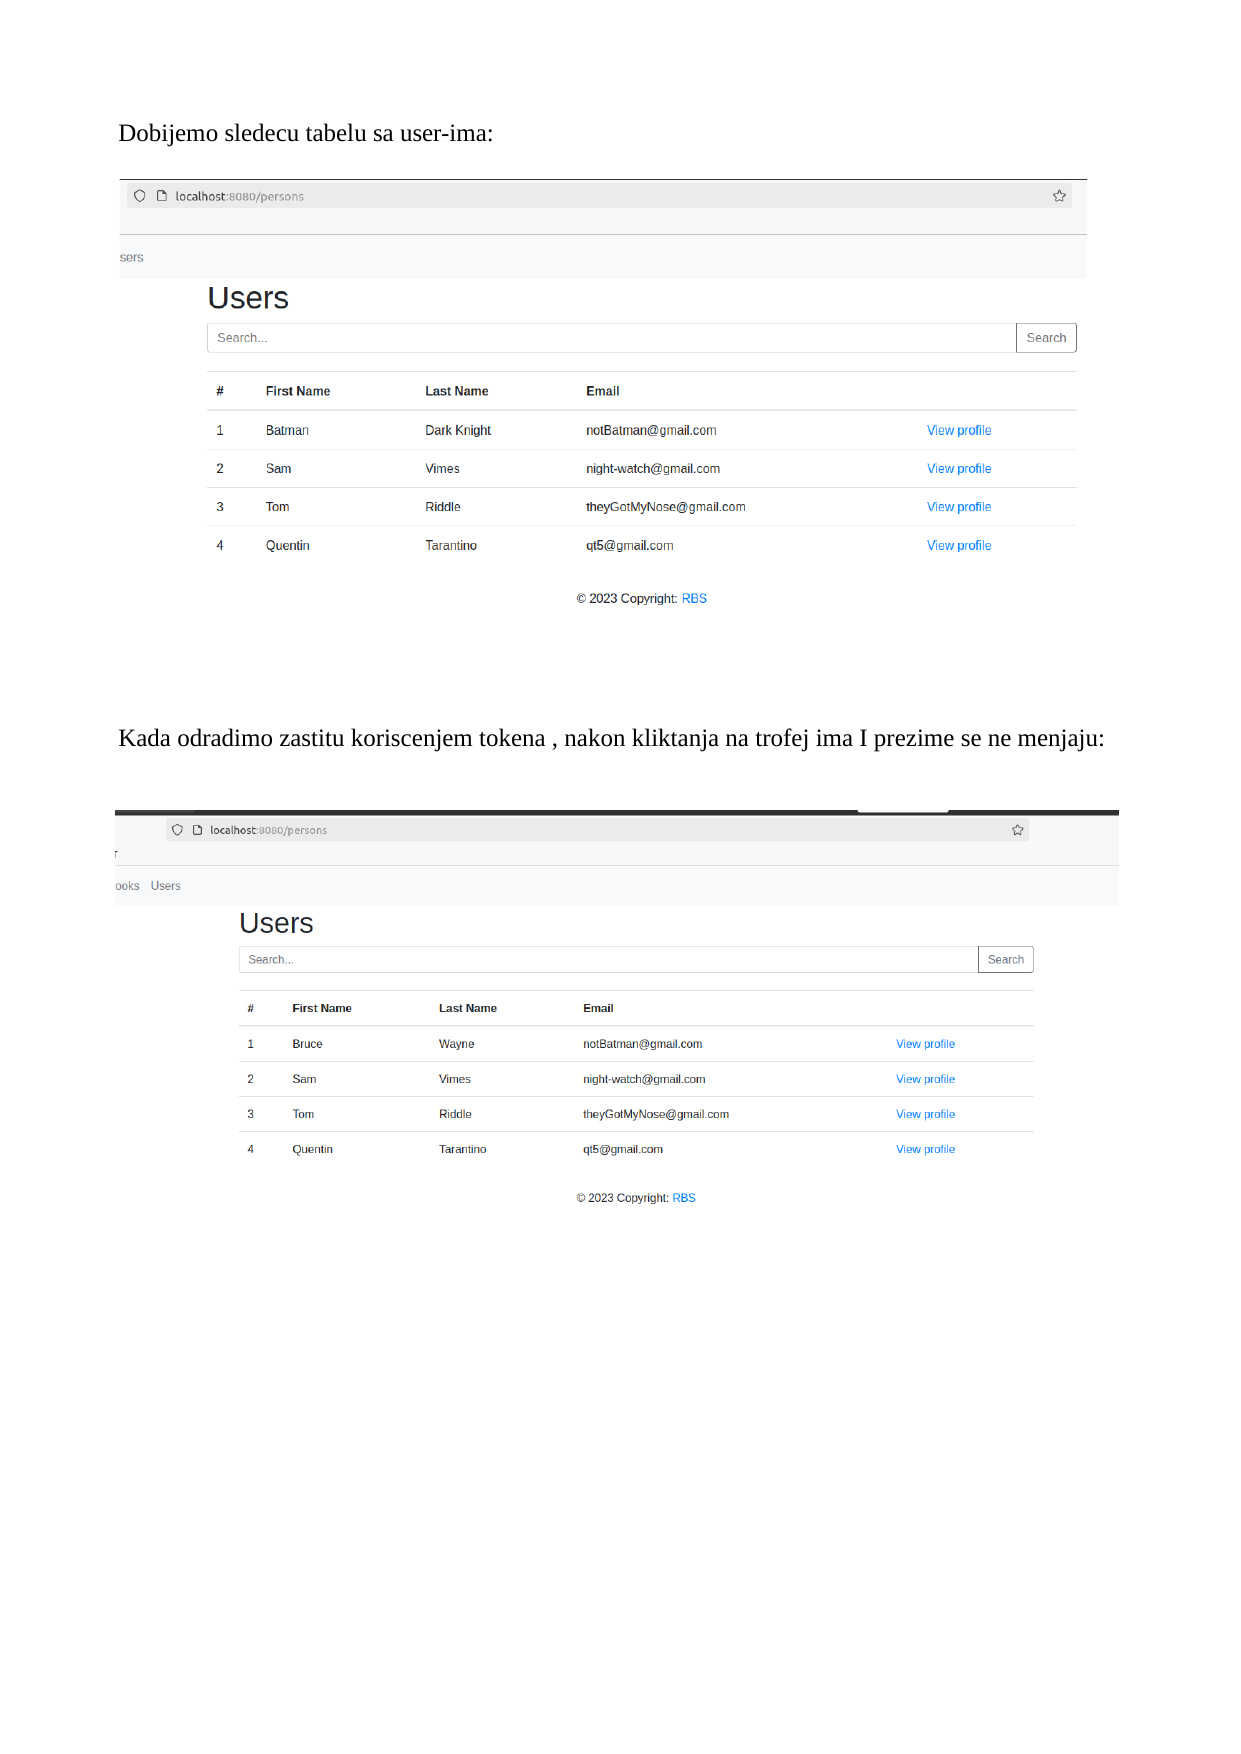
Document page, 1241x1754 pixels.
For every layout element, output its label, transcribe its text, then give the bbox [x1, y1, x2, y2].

picture [119, 179, 1088, 637]
picture [115, 810, 1119, 1231]
text Dobijemo sledecu tabelu sa user-ima: [118, 118, 1122, 147]
text Kada odradimo zastitu koriscenjem tokena , nakon kliktanja na trofej ima I prezime se ne menjaju: [118, 723, 1122, 809]
